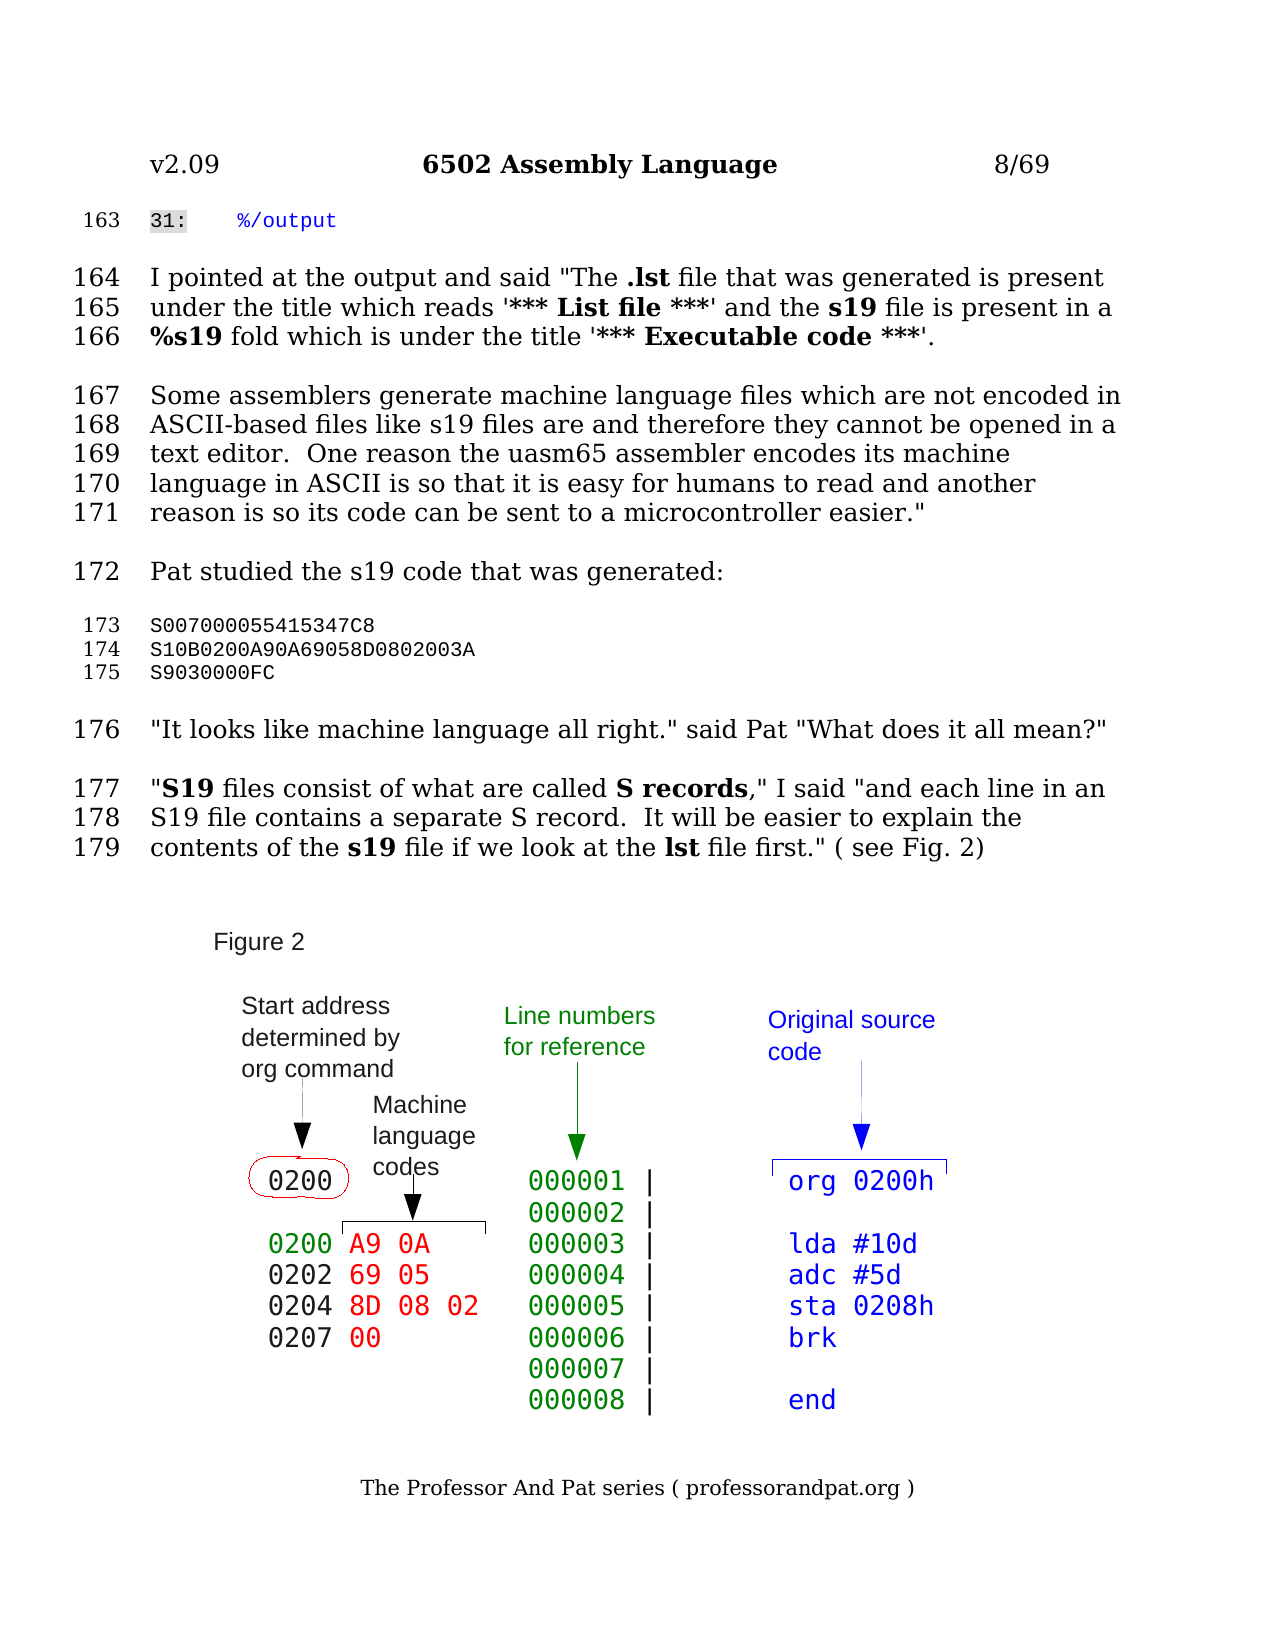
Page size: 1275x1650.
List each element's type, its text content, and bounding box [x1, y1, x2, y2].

text S10B0200A90A69058D0802003A [150, 639, 1125, 662]
text S9030000FC [150, 662, 1125, 686]
text Some assemblers generate machine language files which are not encoded in ASCII-based files like s19 files are and therefore they cannot be opened in a text editor. One reason the uasm65 assembler encodes its machine language in ASCII is so that it is easy for humans to read and another reason is so its code can be sent to a microcontroller easier." [150, 381, 1125, 527]
text Pat studied the s19 code that was generated: [150, 557, 1125, 586]
text I pointed at the output and said "The .lst file that was generated is present under the title which reads '*** List file ***' and the s19 file is present in a %s19 fold which is under the title '*** Executable code ***'. [150, 263, 1125, 352]
text S007000055415347C8 [150, 615, 1125, 639]
text "It looks like machine language all right." said Pat "What does it all mean?" [150, 715, 1125, 744]
text 31: %/output [150, 210, 1125, 233]
text "S19 files consist of what are called S records," I said "and each line in an S19 file contains a separate S record. It will be easier to explain the contents of the s19 file if we look at the lst file first." ( see Fig. 2) [150, 774, 1125, 862]
